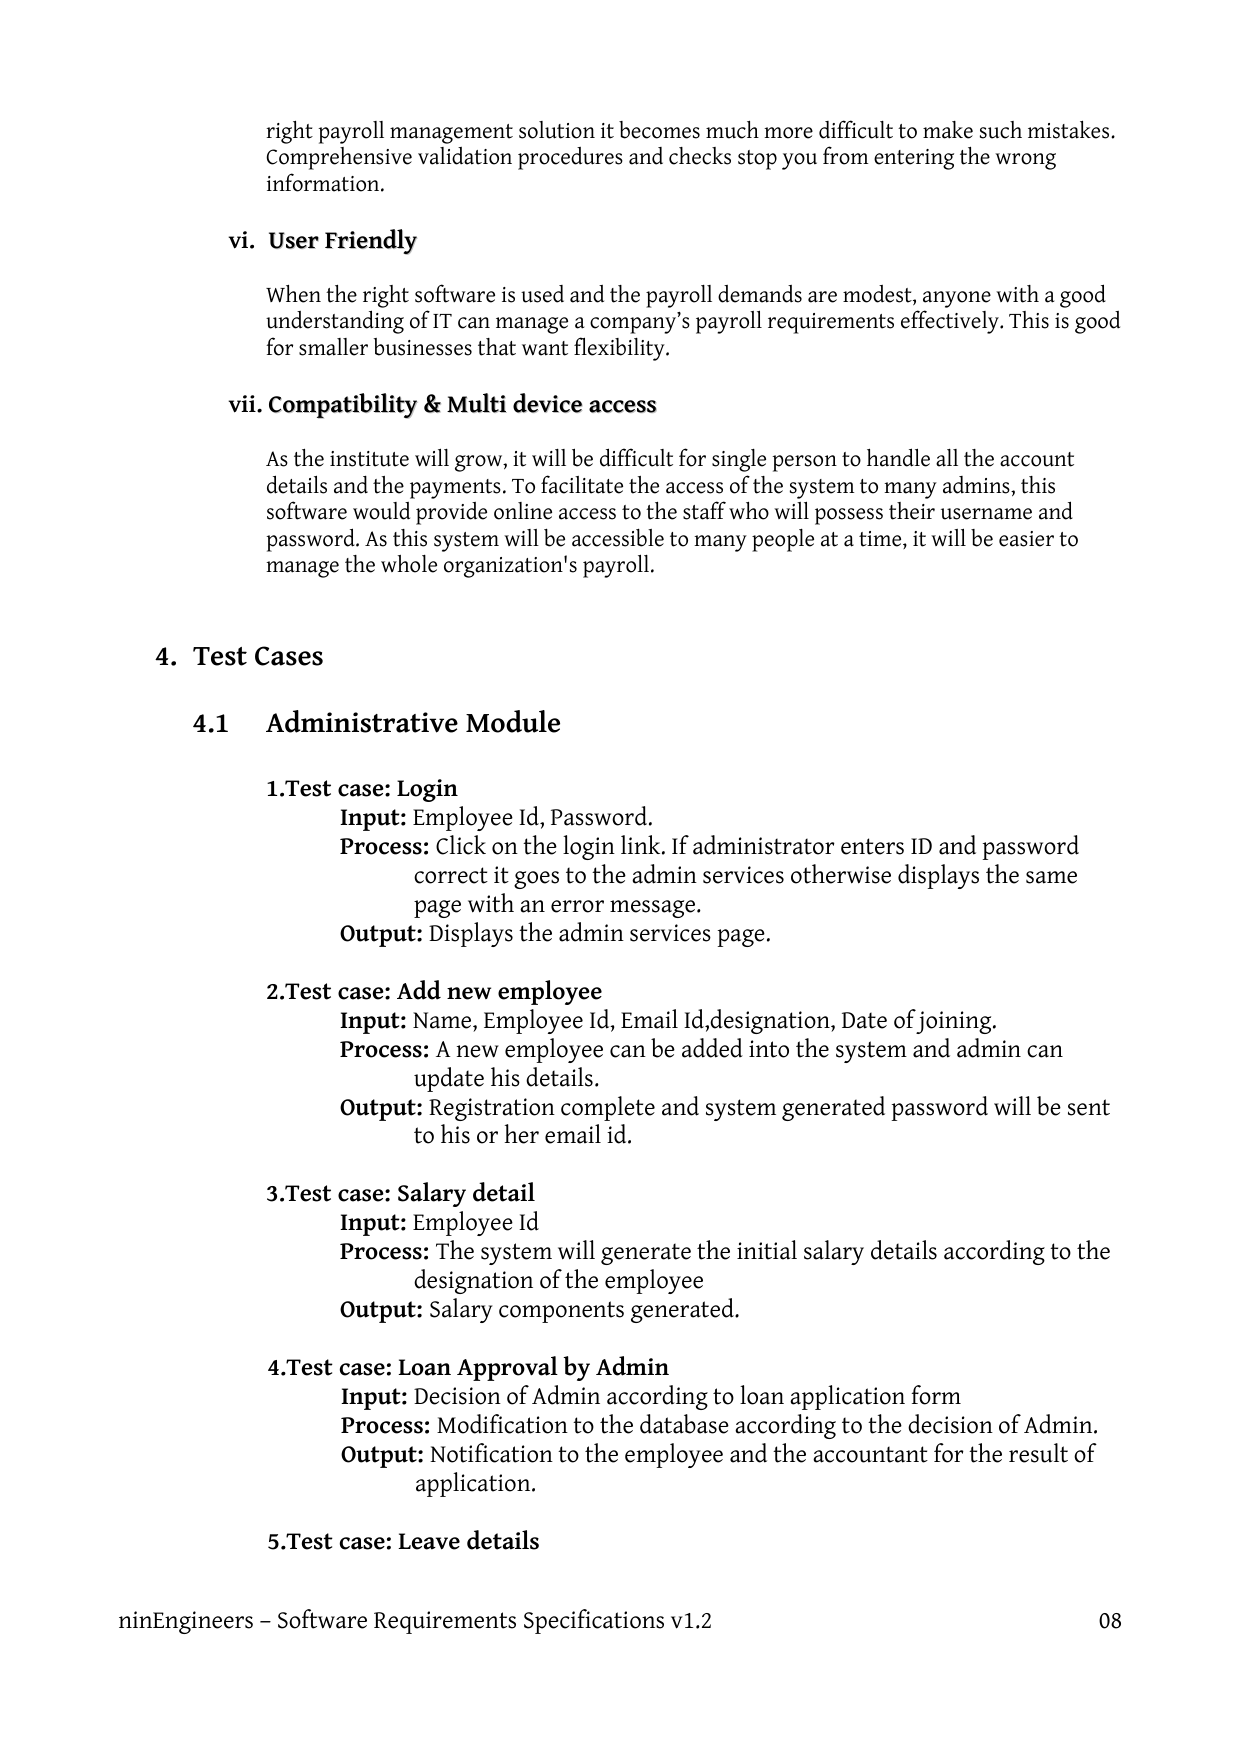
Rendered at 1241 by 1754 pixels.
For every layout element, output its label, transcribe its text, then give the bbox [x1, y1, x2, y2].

list User Friendly When the right software is used and the payroll demands are modest, anyone with a good understanding of IT can manage a company’s payroll requirements effectively. This is good for smaller businesses that want flexibility. [228, 227, 1122, 391]
list Test Cases 4.1 Administrative Module 1.Test case: Login Input: Employee Id, Password. Process: Click on the login link. If administrator enters ID and password correct it goes to the admin services otherwise displays the same page with an error message. Output: Displays the admin services page. 2.Test case: Add new employee Input: Name, Employee Id, Email Id,designation, Date of joining. Process: A new employee can be added into the system and admin can update his details. Output: Registration complete and system generated password will be sent to his or her email id. 3.Test case: Salary detail Input: Employee Id Process: The system will generate the initial salary details according to the designation of the employee Output: Salary components generated. [154, 639, 1122, 1325]
list right payroll management solution it becomes much more difficult to make such mistakes. Comprehensive validation procedures and checks stop you from entering the wrong information. [228, 118, 1122, 227]
list Compatibility & Multi device access As the institute will grow, it will be difficult for single person to handle all the account details and the payments. To facilitate the access of the system to many admins, this software would provide online access to the staff who will possess their username and password. As this system will be accessible to many people at a time, it will be easier to manage the whole organization's payroll. [228, 391, 1122, 639]
list 4.Test case: Loan Approval by Admin Input: Decision of Admin according to loan application form Process: Modification to the database according to the decision of Admin. Output: Notification to the employee and the accountant for the result of application. 5.Test case: Leave details [156, 1325, 1122, 1556]
